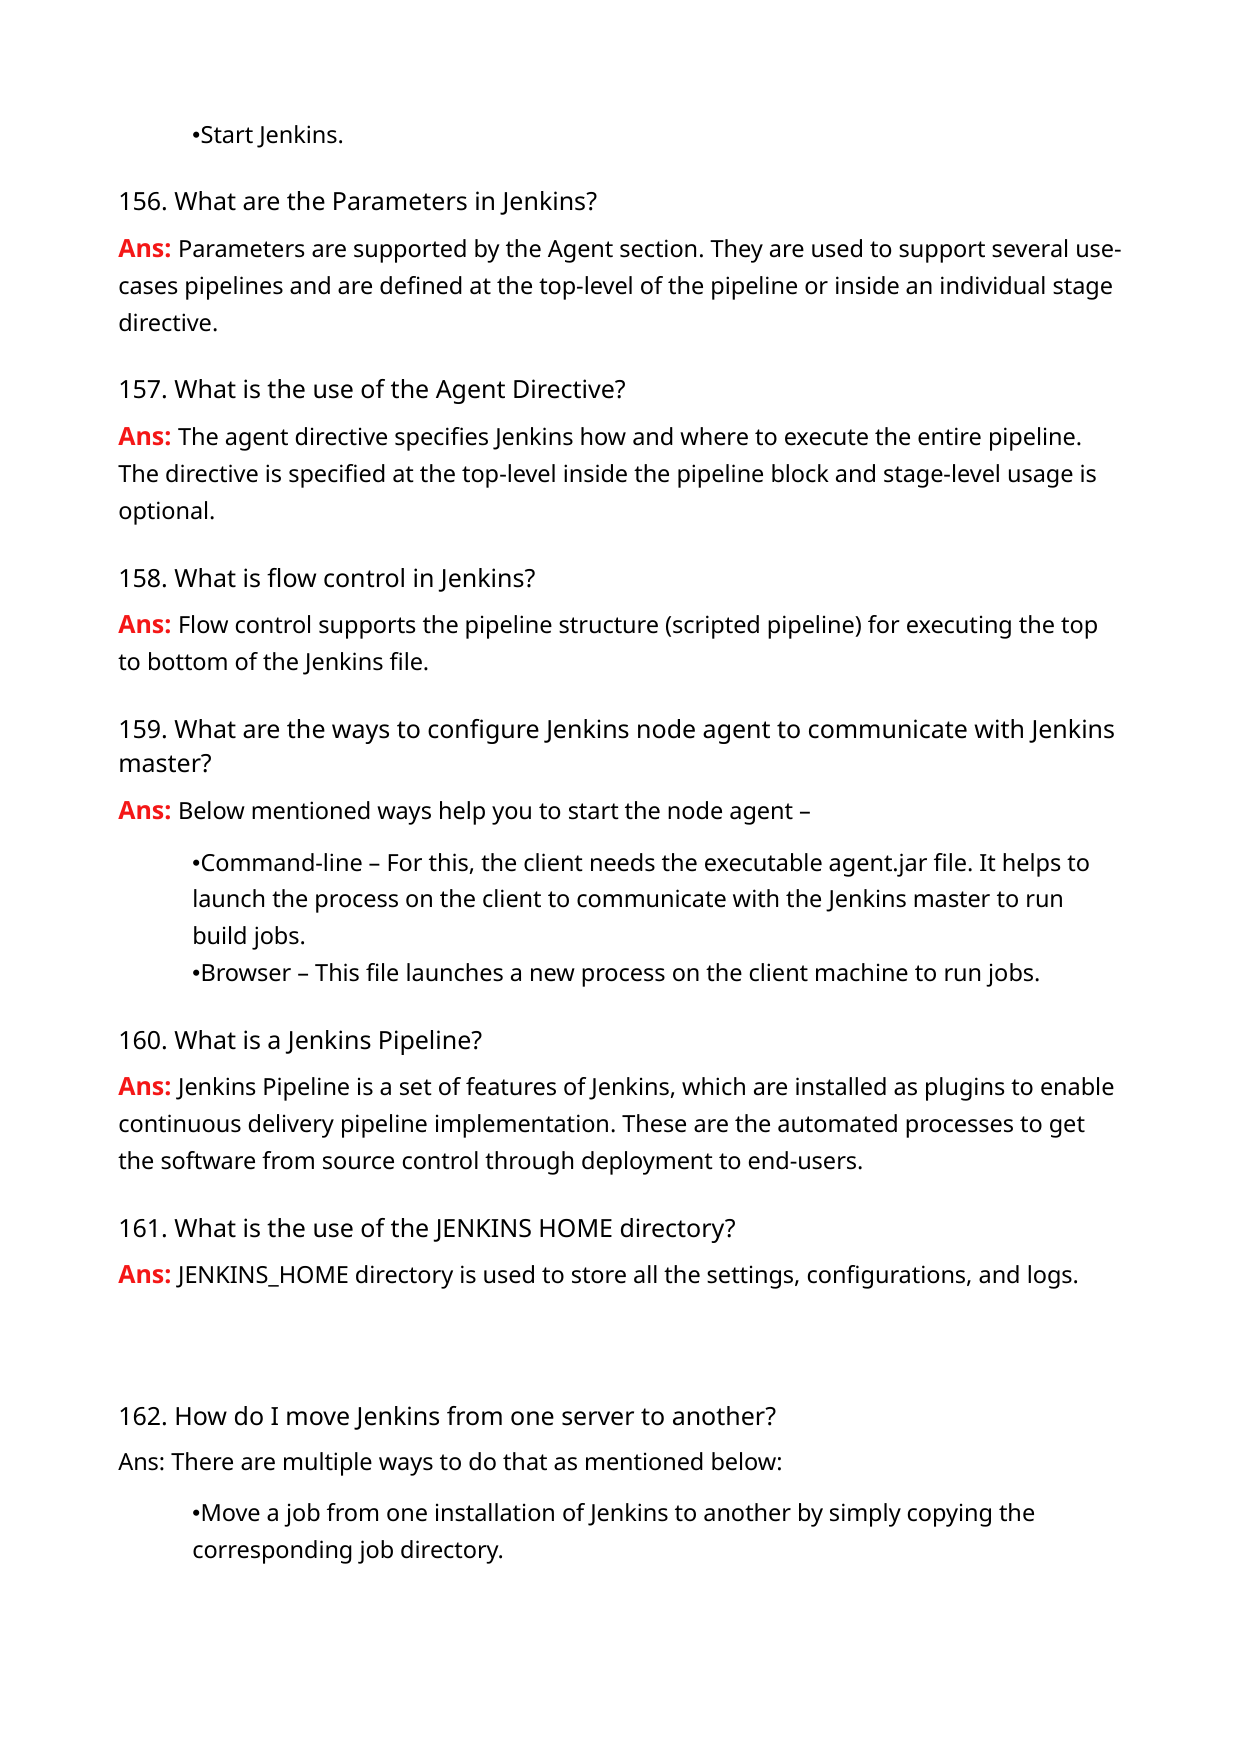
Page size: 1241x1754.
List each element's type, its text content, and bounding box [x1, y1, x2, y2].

subtitle 157. What is the use of the Agent Directive? [118, 372, 1122, 406]
text Ans: There are multiple ways to do that as mentioned below: [118, 1445, 1122, 1477]
list Browser – This file launches a new process on the client machine to run jobs. [118, 956, 1122, 988]
text Ans: Below mentioned ways help you to start the node agent – [118, 792, 1122, 826]
subtitle 159. What are the ways to configure Jenkins node agent to communicate with Jenkins master? [118, 712, 1122, 780]
list Move a job from one installation of Jenkins to another by simply copying the corresponding job directory. [118, 1496, 1122, 1565]
text Ans: The agent directive specifies Jenkins how and where to execute the entire pipeline. The directive is specified at the top-level inside the pipeline block and stage-level usage is optional. [118, 419, 1122, 526]
text Ans: Jenkins Pipeline is a set of features of Jenkins, which are installed as plugins to enable continuous delivery pipeline implementation. These are the automated processes to get the software from source control through deployment to end-users. [118, 1069, 1122, 1176]
text Ans: Parameters are supported by the Agent section. They are used to support several use-cases pipelines and are defined at the top-level of the pipeline or inside an individual stage directive. [118, 231, 1122, 338]
subtitle 156. What are the Parameters in Jenkins? [118, 184, 1122, 218]
text Ans: Flow control supports the pipeline structure (scripted pipeline) for executing the top to bottom of the Jenkins file. [118, 607, 1122, 678]
text Ans: JENKINS_HOME directory is used to store all the settings, configurations, and logs. [118, 1257, 1122, 1291]
subtitle 160. What is a Jenkins Pipeline? [118, 1022, 1122, 1056]
subtitle 162. How do I move Jenkins from one server to another? [118, 1398, 1122, 1432]
subtitle 158. What is flow control in Jenkins? [118, 560, 1122, 594]
subtitle 161. What is the use of the JENKINS HOME directory? [118, 1210, 1122, 1244]
list Start Jenkins. [118, 118, 1122, 150]
list Command-line – For this, the client needs the executable agent.jar file. It helps to launch the process on the client to communicate with the Jenkins master to run build jobs. [118, 846, 1122, 952]
